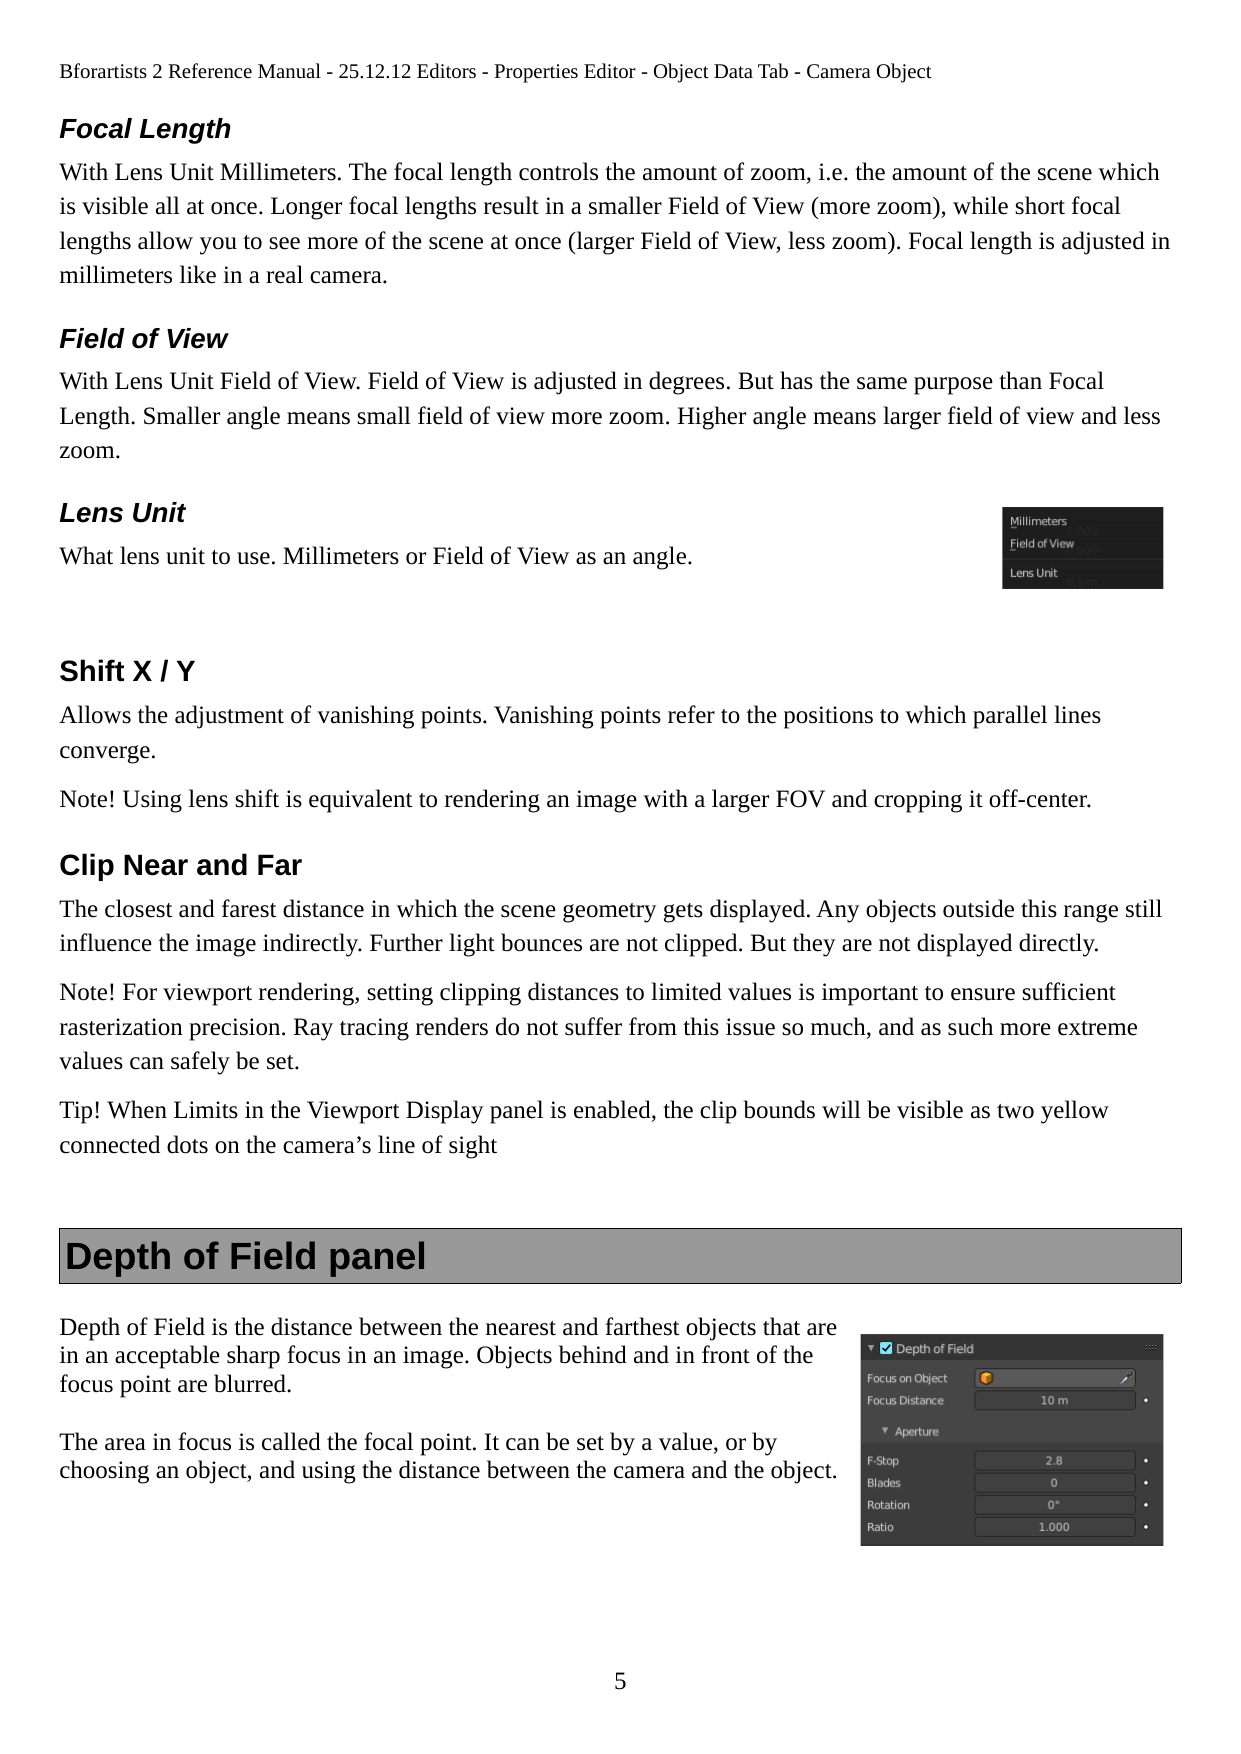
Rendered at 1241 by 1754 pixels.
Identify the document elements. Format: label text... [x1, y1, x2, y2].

subtitle Lens Unit [59, 497, 1181, 529]
subtitle Focal Length [59, 113, 1181, 144]
picture [860, 1334, 1164, 1546]
picture [1002, 507, 1164, 589]
text Note! For viewport rendering, setting clipping distances to limited values is important to ensure sufficient rasterization precision. Ray tracing renders do not suffer from this issue so much, and as such more extreme values can safely be set. [59, 977, 1181, 1075]
table_header Depth of Field panel [60, 1229, 1181, 1283]
subtitle Shift X / Y [59, 654, 1181, 688]
text The area in focus is called the focal point. It can be set by a value, or by choosing an object, and using the distance between the camera and the object. [59, 1427, 860, 1484]
text With Lens Unit Millimeters. The focal length controls the amount of zoom, i.e. the amount of the scene which is visible all at once. Longer focal lengths result in a smaller Field of View (more zoom), while short focal lengths allow you to see more of the scene at once (larger Field of View, less zoom). Focal length is adjusted in millimeters like in a real camera. [59, 157, 1181, 289]
text What lens unit to use. Millimeters or Field of View as an angle. [59, 541, 1002, 570]
text Tip! When Limits in the Viewport Display panel is enabled, the clip bounds will be visible as two yellow connected dots on the camera’s line of sight [59, 1095, 1181, 1158]
text Note! Using lens shift is equivalent to rendering an image with a larger FOV and cropping it off-center. [59, 784, 1181, 812]
subtitle Clip Near and Far [59, 847, 1181, 881]
text Depth of Field is the distance between the nearest and farthest objects that are in an acceptable sharp focus in an image. Objects behind and in front of the focus point are blurred. [59, 1312, 1181, 1398]
text The closest and farest distance in which the scene geometry gets displayed. Any objects outside this range still influence the image indirectly. Further light bounces are not clipped. But they are not displayed directly. [59, 894, 1181, 957]
subtitle Field of View [59, 322, 1181, 354]
text Allows the adjustment of vanishing points. Vanishing points refer to the positions to which parallel lines converge. [59, 700, 1181, 763]
text With Lens Unit Field of View. Field of View is adjusted in degrees. But has the same purpose than Focal Length. Smaller angle means small field of view more zoom. Higher angle means larger field of view and less zoom. [59, 366, 1181, 464]
